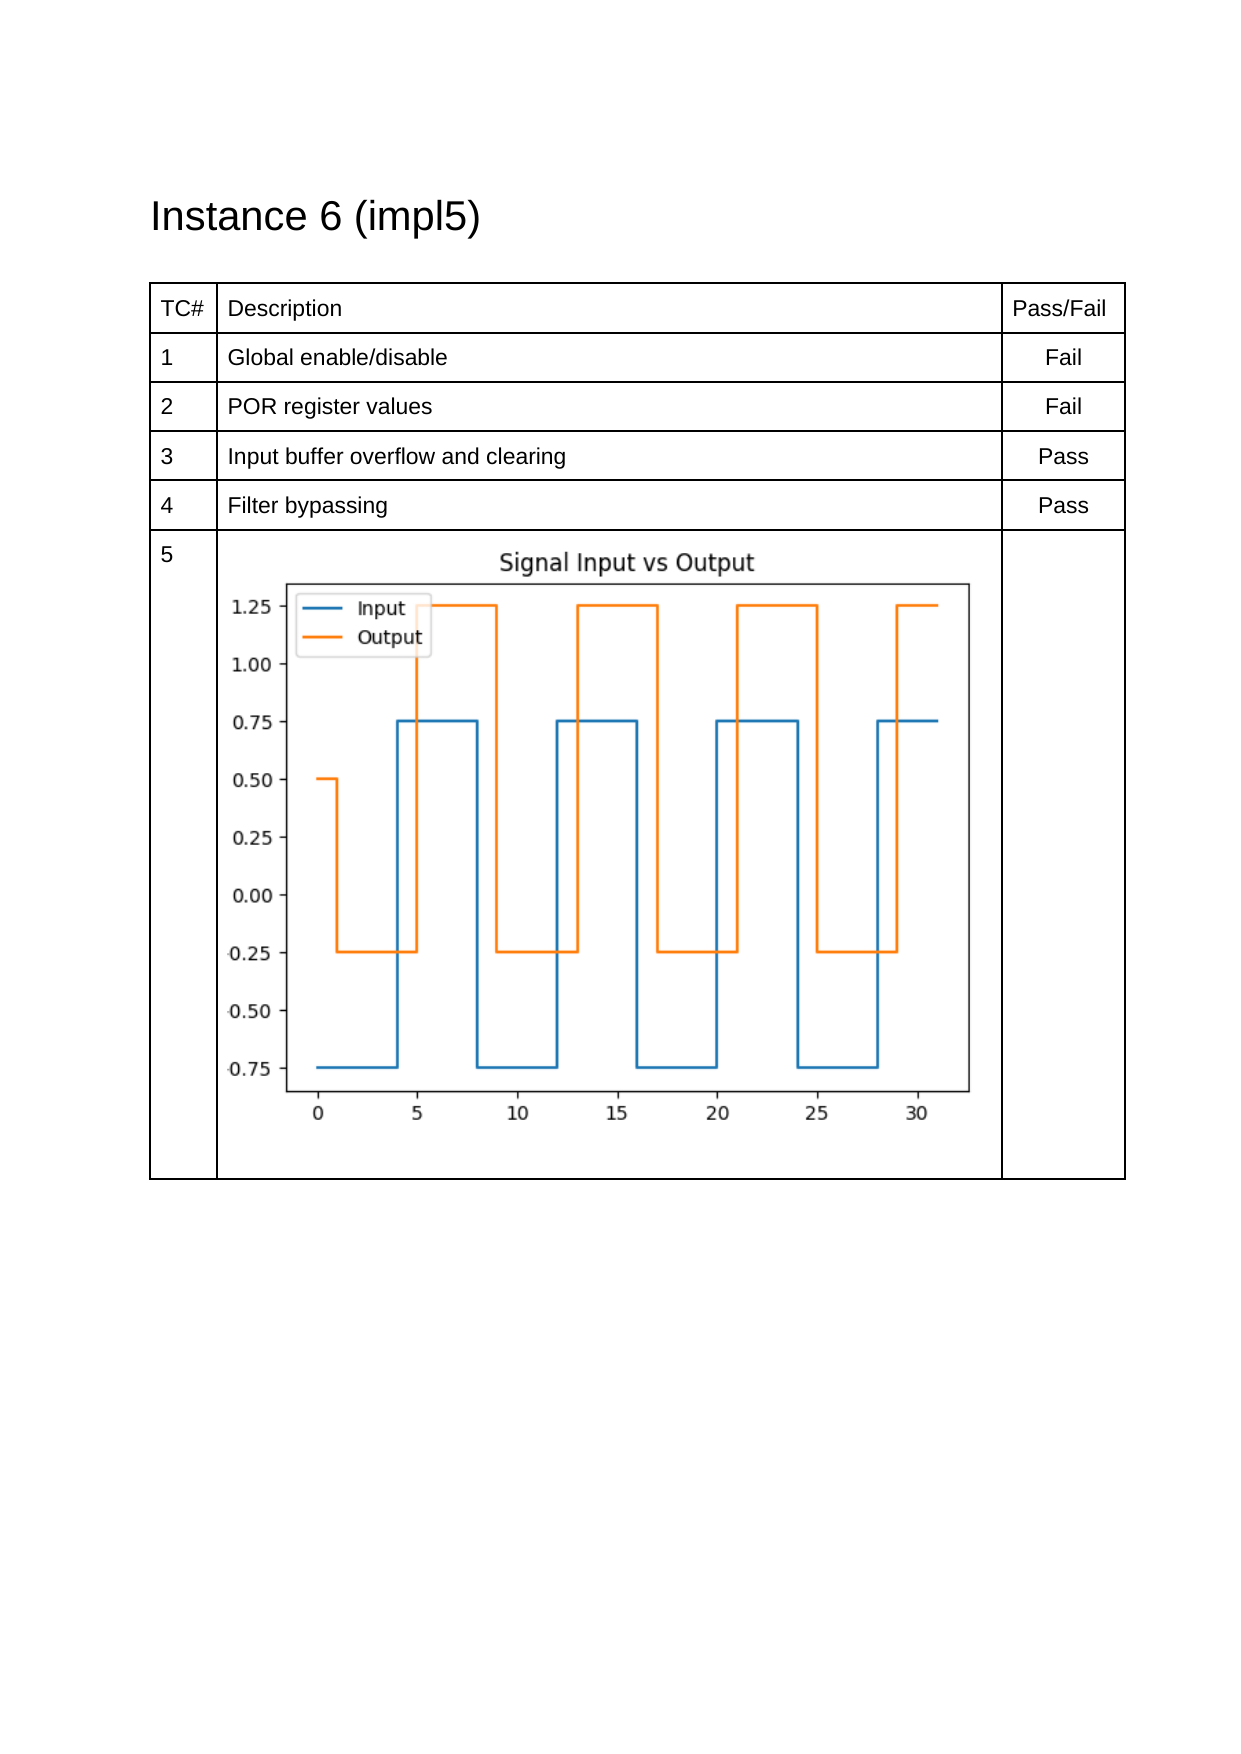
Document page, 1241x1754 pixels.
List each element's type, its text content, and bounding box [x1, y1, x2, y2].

table_header Description [218, 284, 1001, 332]
table_cell 1 [151, 334, 216, 381]
table_cell Fail [1003, 334, 1124, 381]
subtitle Instance 6 (impl5) [150, 192, 1090, 239]
table_cell 2 [151, 383, 216, 430]
picture [227, 541, 992, 1142]
table_cell 3 [151, 432, 216, 479]
table_cell Global enable/disable [218, 334, 1001, 381]
table_cell Fail [1003, 383, 1124, 430]
table_cell Filter bypassing [218, 481, 1001, 529]
table_header TC# [151, 284, 216, 332]
table_cell 5 [151, 531, 216, 1178]
table_cell [218, 531, 1001, 1178]
table_cell Pass [1003, 481, 1124, 529]
table_cell 4 [151, 481, 216, 529]
table_cell [1003, 531, 1124, 1178]
table_header Pass/Fail [1003, 284, 1124, 332]
table_cell Pass [1003, 432, 1124, 479]
table_cell Input buffer overflow and clearing [218, 432, 1001, 479]
table_cell POR register values [218, 383, 1001, 430]
